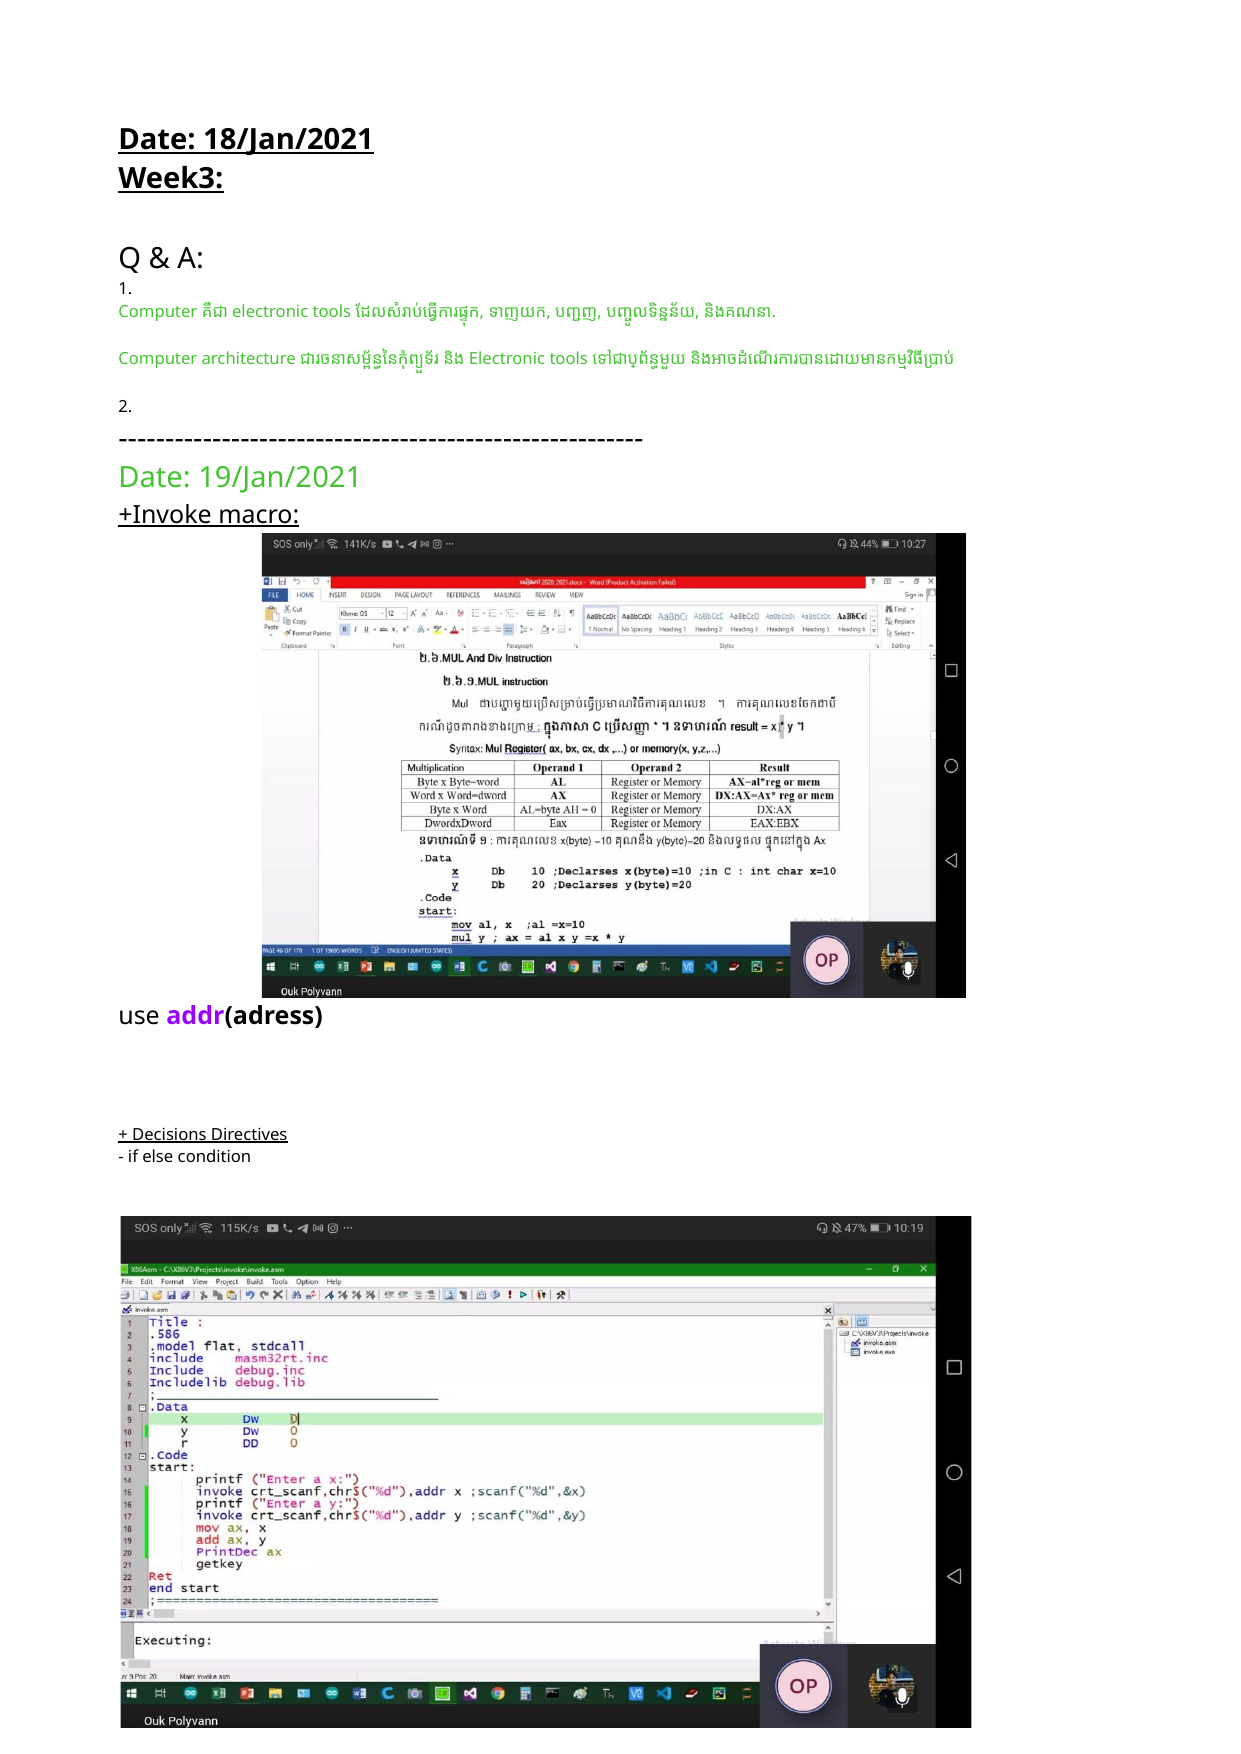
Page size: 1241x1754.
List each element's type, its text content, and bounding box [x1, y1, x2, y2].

text Date: 19/Jan/2021 [118, 457, 1122, 496]
text +Invoke macro: [118, 496, 1122, 531]
text Computer architecture ជារចនាសម្ព័ន្ធនៃកុំព្យួទ័រ និង Electronic tools ទៅជាប្រព័ន្ធមួយ និងអាចដំណើរការបានដោយមានកម្មវិធីប្រាប់ [118, 347, 1122, 372]
text 2. [118, 394, 1122, 417]
text + Decisions Directives - if else condition [118, 1122, 1122, 1213]
text Date: 18/Jan/2021 [118, 118, 1122, 158]
text -------------------------------------------------------- [118, 417, 1122, 457]
picture [261, 533, 966, 998]
picture [120, 1216, 972, 1728]
text use addr(adress) [118, 531, 1122, 1031]
text Week3: [118, 158, 1122, 197]
text Q & A: 1. Computer គឺជា electronic tools ដែលសំរាប់ធ្វើការផ្ទុក, ទាញយក, បញ្ជញ, បញ្ចូលទិន្នន័យ, និងគណនា. [118, 237, 1122, 324]
